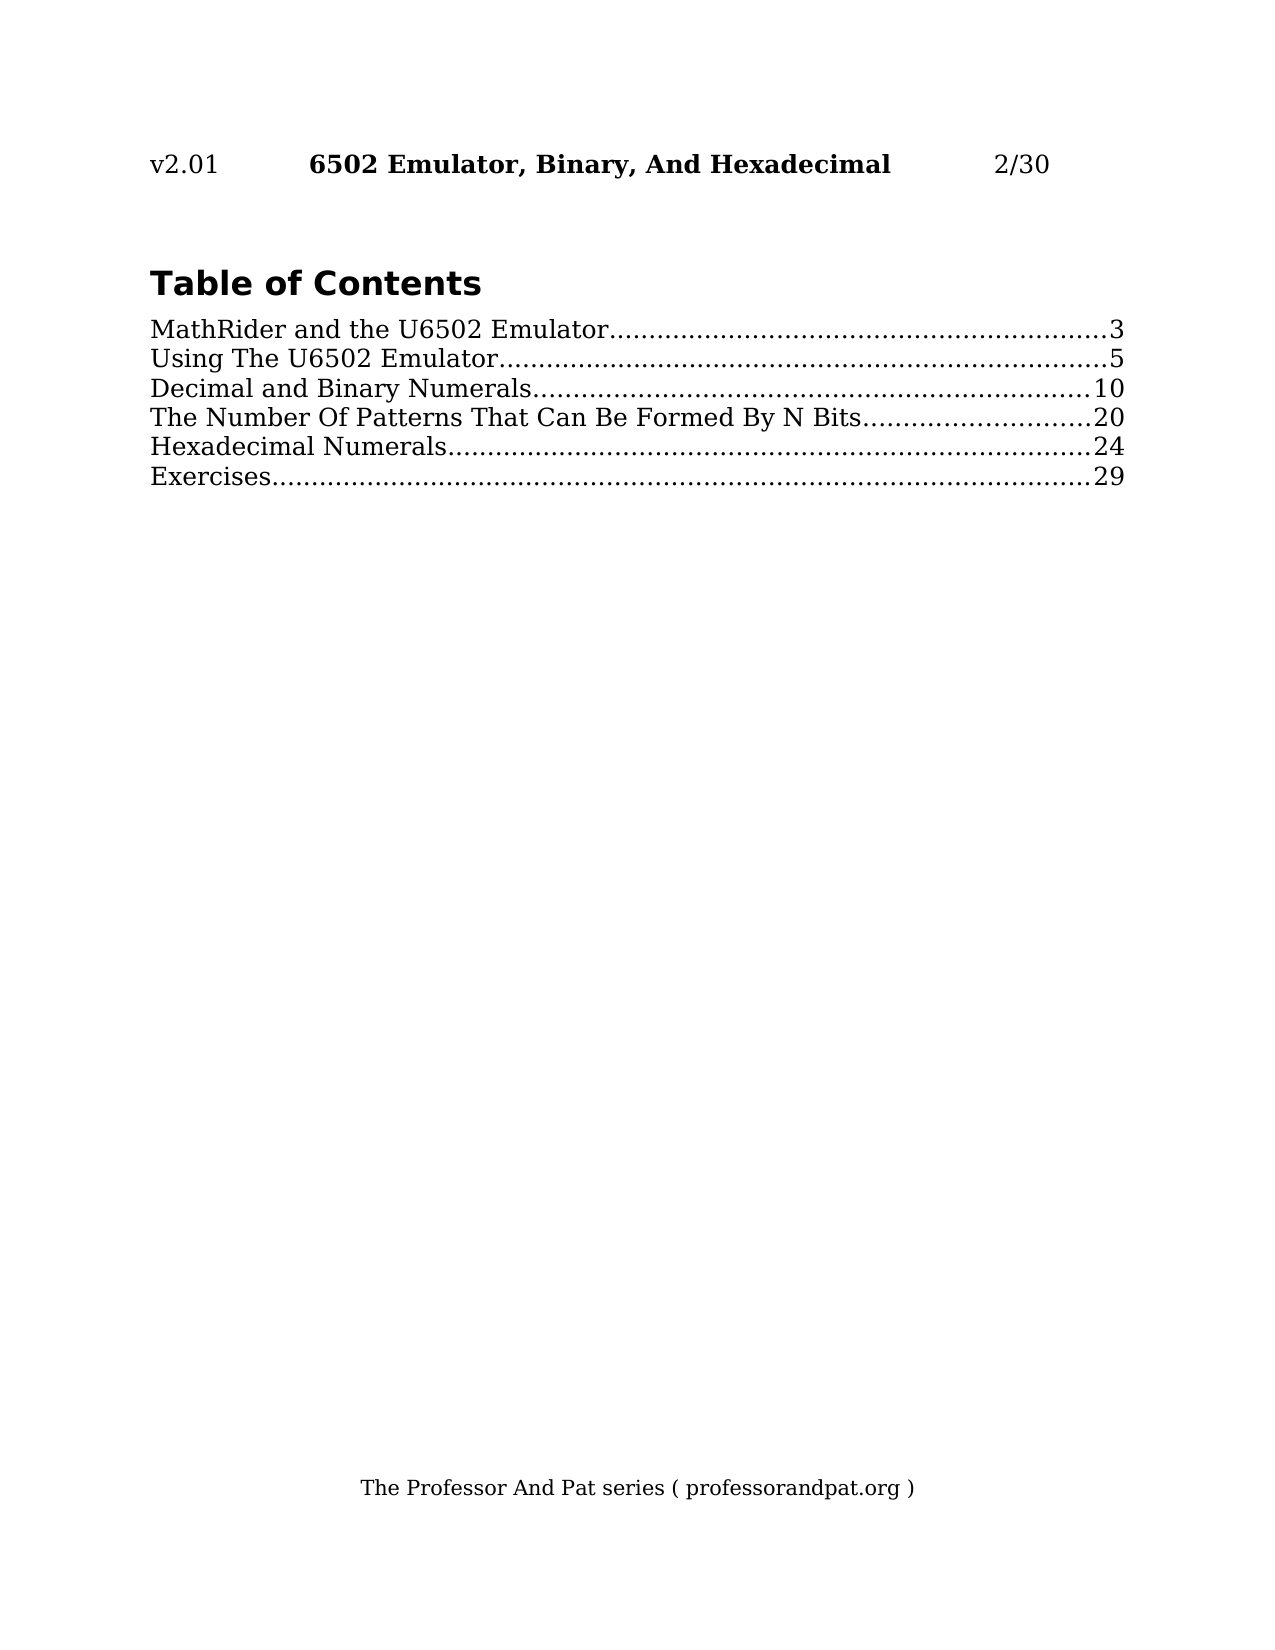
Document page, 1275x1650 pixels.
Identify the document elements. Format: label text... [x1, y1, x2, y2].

text Exercises 29 [150, 462, 1125, 491]
text The Number Of Patterns That Can Be Formed By N Bits 20 [150, 403, 1125, 432]
subtitle Table of Contents [150, 264, 1125, 303]
text Decimal and Binary Numerals 10 [150, 374, 1125, 403]
text Using The U6502 Emulator 5 [150, 344, 1125, 374]
text Hexadecimal Numerals 24 [150, 432, 1125, 462]
text MathRider and the U6502 Emulator 3 [150, 315, 1125, 344]
